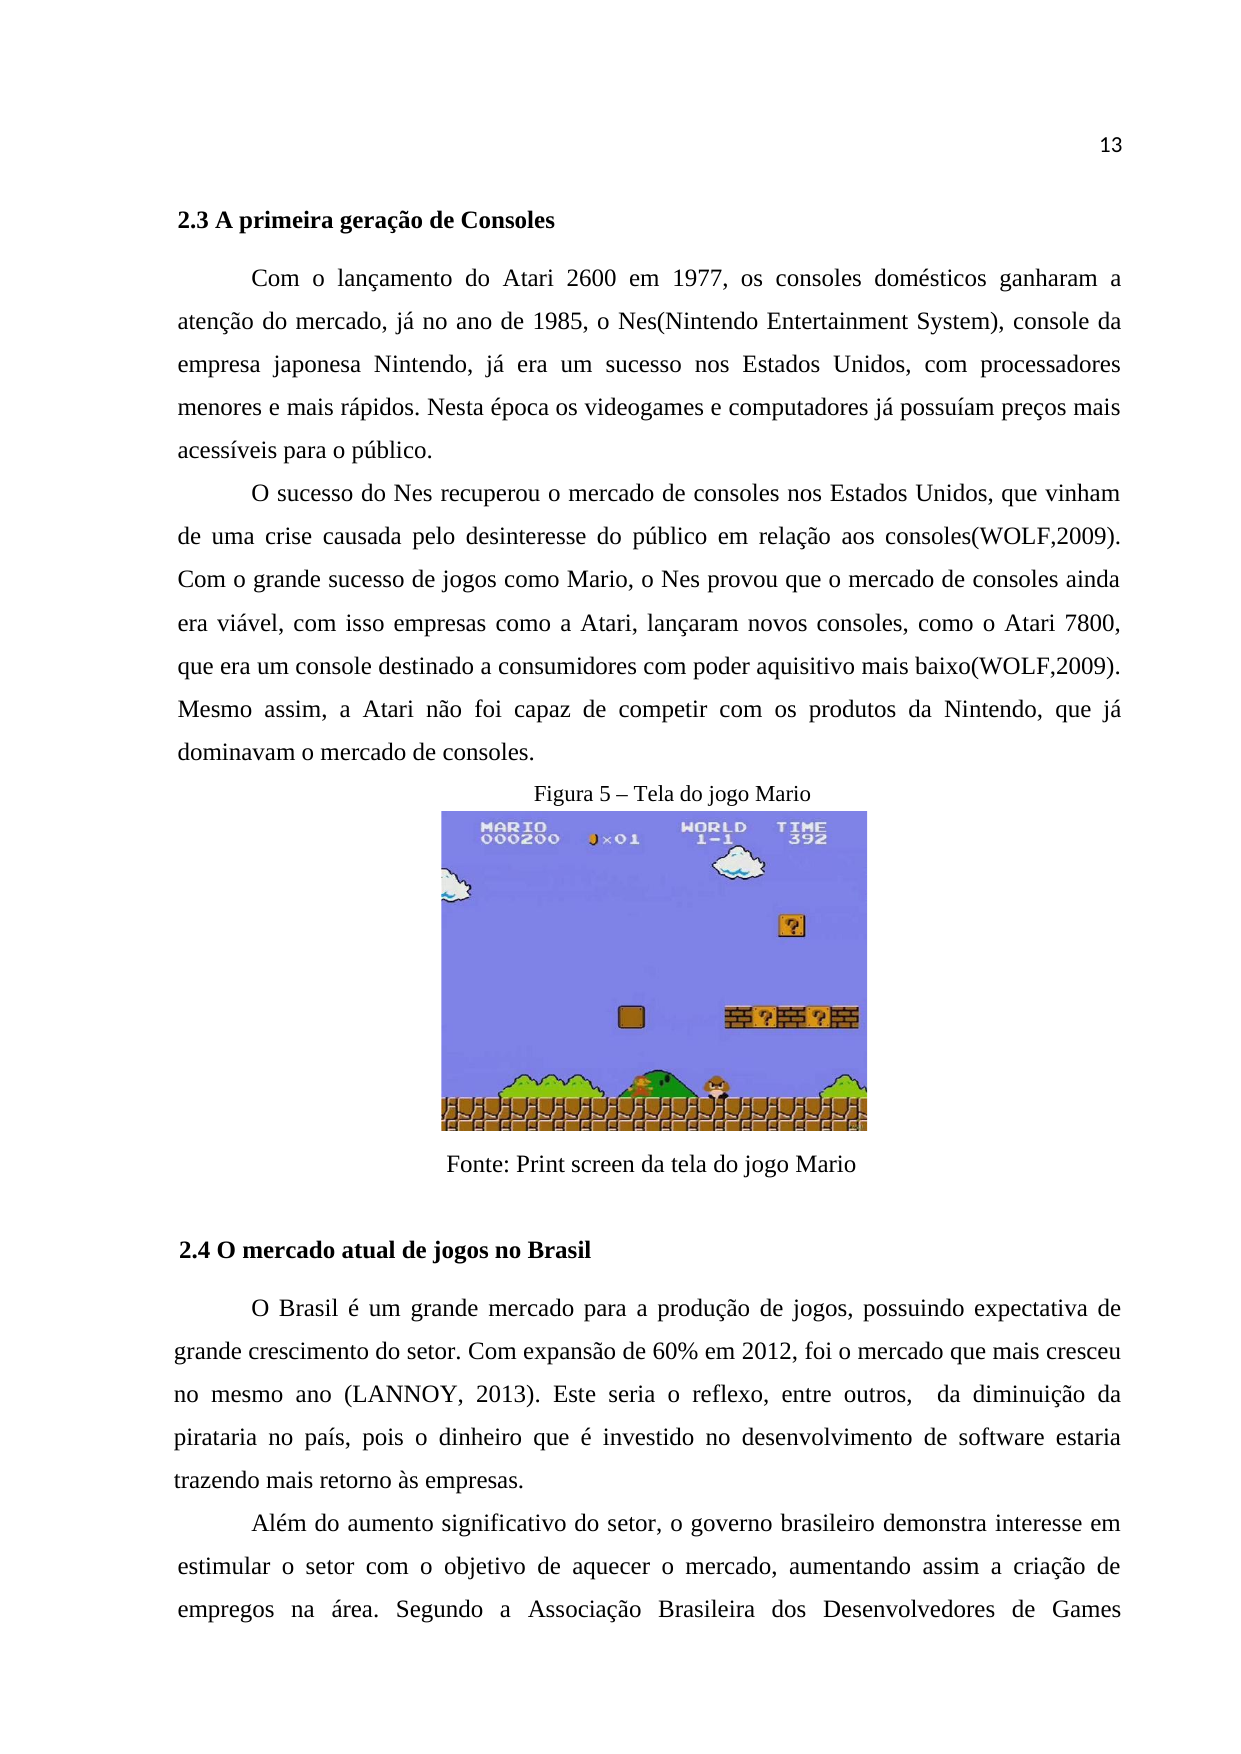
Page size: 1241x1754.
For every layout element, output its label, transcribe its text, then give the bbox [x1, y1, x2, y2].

text Com o lançamento do Atari 2600 em 1977, os consoles domésticos ganharam a atenção do mercado, já no ano de 1985, o Nes(Nintendo Entertainment System), console da empresa japonesa Nintendo, já era um sucesso nos Estados Unidos, com processadores menores e mais rápidos. Nesta época os videogames e computadores já possuíam preços mais acessíveis para o público. [177, 263, 1122, 464]
text Figura 5 – Tela do jogo Mario [177, 780, 1122, 807]
list 2.4 O mercado atual de jogos no Brasil [176, 1235, 1122, 1293]
list Fonte: Print screen da tela do jogo Mario [177, 861, 1122, 1235]
text O sucesso do Nes recuperou o mercado de consoles nos Estados Unidos, que vinham de uma crise causada pelo desinteresse do público em relação aos consoles(WOLF,2009). Com o grande sucesso de jogos como Mario, o Nes provou que o mercado de consoles ainda era viável, com isso empresas como a Atari, lançaram novos consoles, como o Atari 7800, que era um console destinado a consumidores com poder aquisitivo mais baixo(WOLF,2009). Mesmo assim, a Atari não foi capaz de competir com os produtos da Nintendo, que já dominavam o mercado de consoles. [177, 478, 1122, 766]
text 2.3 A primeira geração de Consoles [177, 205, 1122, 263]
list Além do aumento significativo do setor, o governo brasileiro demonstra interesse em estimular o setor com o objetivo de aquecer o mercado, aumentando assim a criação de empregos na área. Segundo a Associação Brasileira dos Desenvolvedores de Games [177, 1508, 1122, 1623]
picture [441, 811, 868, 1131]
list O Brasil é um grande mercado para a produção de jogos, possuindo expectativa de grande crescimento do setor. Com expansão de 60% em 2012, foi o mercado que mais cresceu no mesmo ano (LANNOY, 2013). Este seria o reflexo, entre outros, da diminuição da pirataria no país, pois o dinheiro que é investido no desenvolvimento de software estaria trazendo mais retorno às empresas. [174, 1293, 1122, 1494]
text [177, 177, 1122, 205]
